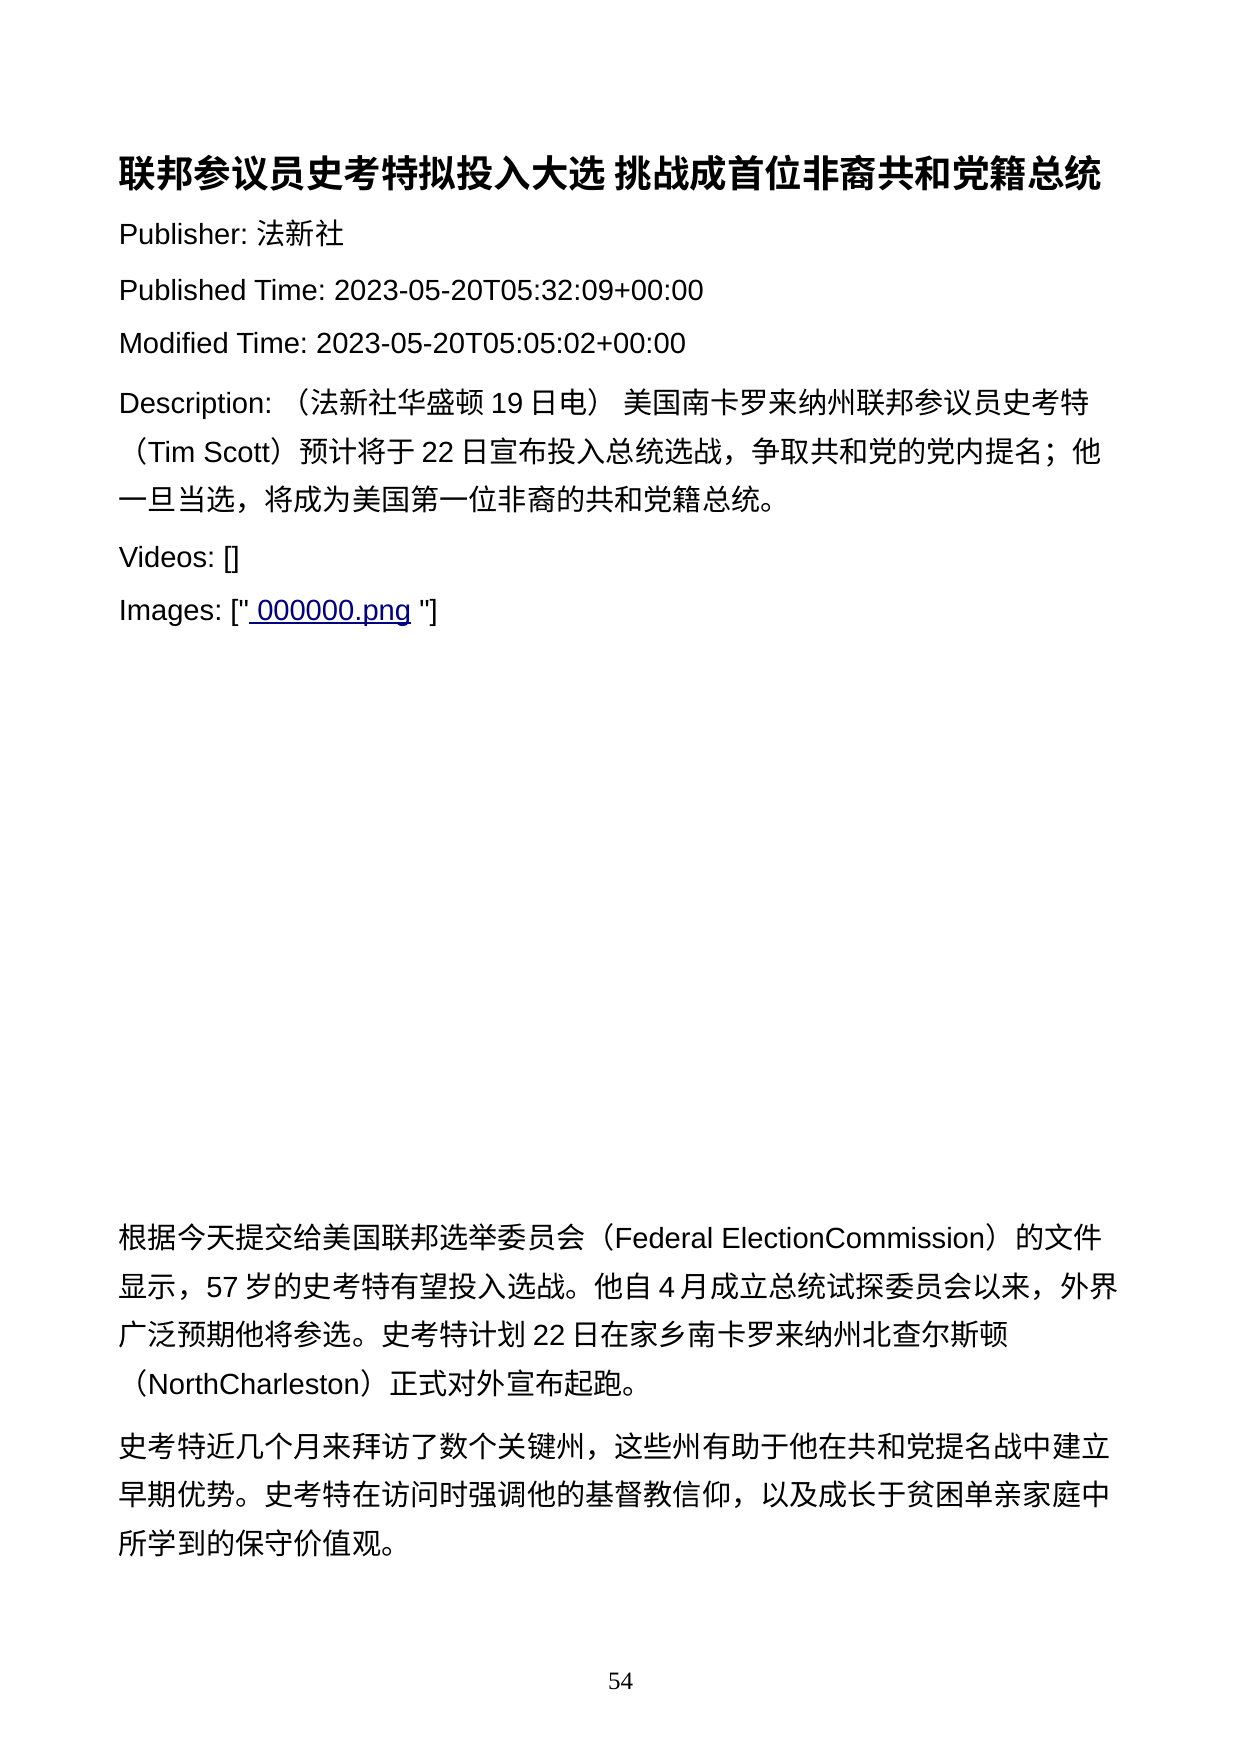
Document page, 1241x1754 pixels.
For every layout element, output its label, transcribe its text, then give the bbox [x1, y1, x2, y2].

text 史考特近几个月来拜访了数个关键州，这些州有助于他在共和党提名战中建立早期优势。史考特在访问时强调他的基督教信仰，以及成长于贫困单亲家庭中所学到的保守价值观。 [118, 1423, 1122, 1563]
text Published Time: 2023-05-20T05:32:09+00:00 [118, 273, 1122, 307]
subtitle 联邦参议员史考特拟投入大选 挑战成首位非裔共和党籍总统 [118, 143, 1122, 198]
text Modified Time: 2023-05-20T05:05:02+00:00 [118, 327, 1122, 360]
text Videos: [] [118, 540, 1122, 573]
text Publisher: 法新社 [118, 210, 1122, 253]
text Description: （法新社华盛顿19日电） 美国南卡罗来纳州联邦参议员史考特（Tim Scott）预计将于22日宣布投入总统选战，争取共和党的党内提名；他一旦当选，将成为美国第一位非裔的共和党籍总统。 [118, 380, 1122, 519]
text Images: [" 000000.png "] [118, 593, 1122, 627]
text 根据今天提交给美国联邦选举委员会（Federal ElectionCommission）的文件显示，57岁的史考特有望投入选战。他自4月成立总统试探委员会以来，外界广泛预期他将参选。史考特计划22日在家乡南卡罗来纳州北查尔斯顿（NorthCharleston）正式对外宣布起跑。 [118, 1214, 1122, 1402]
